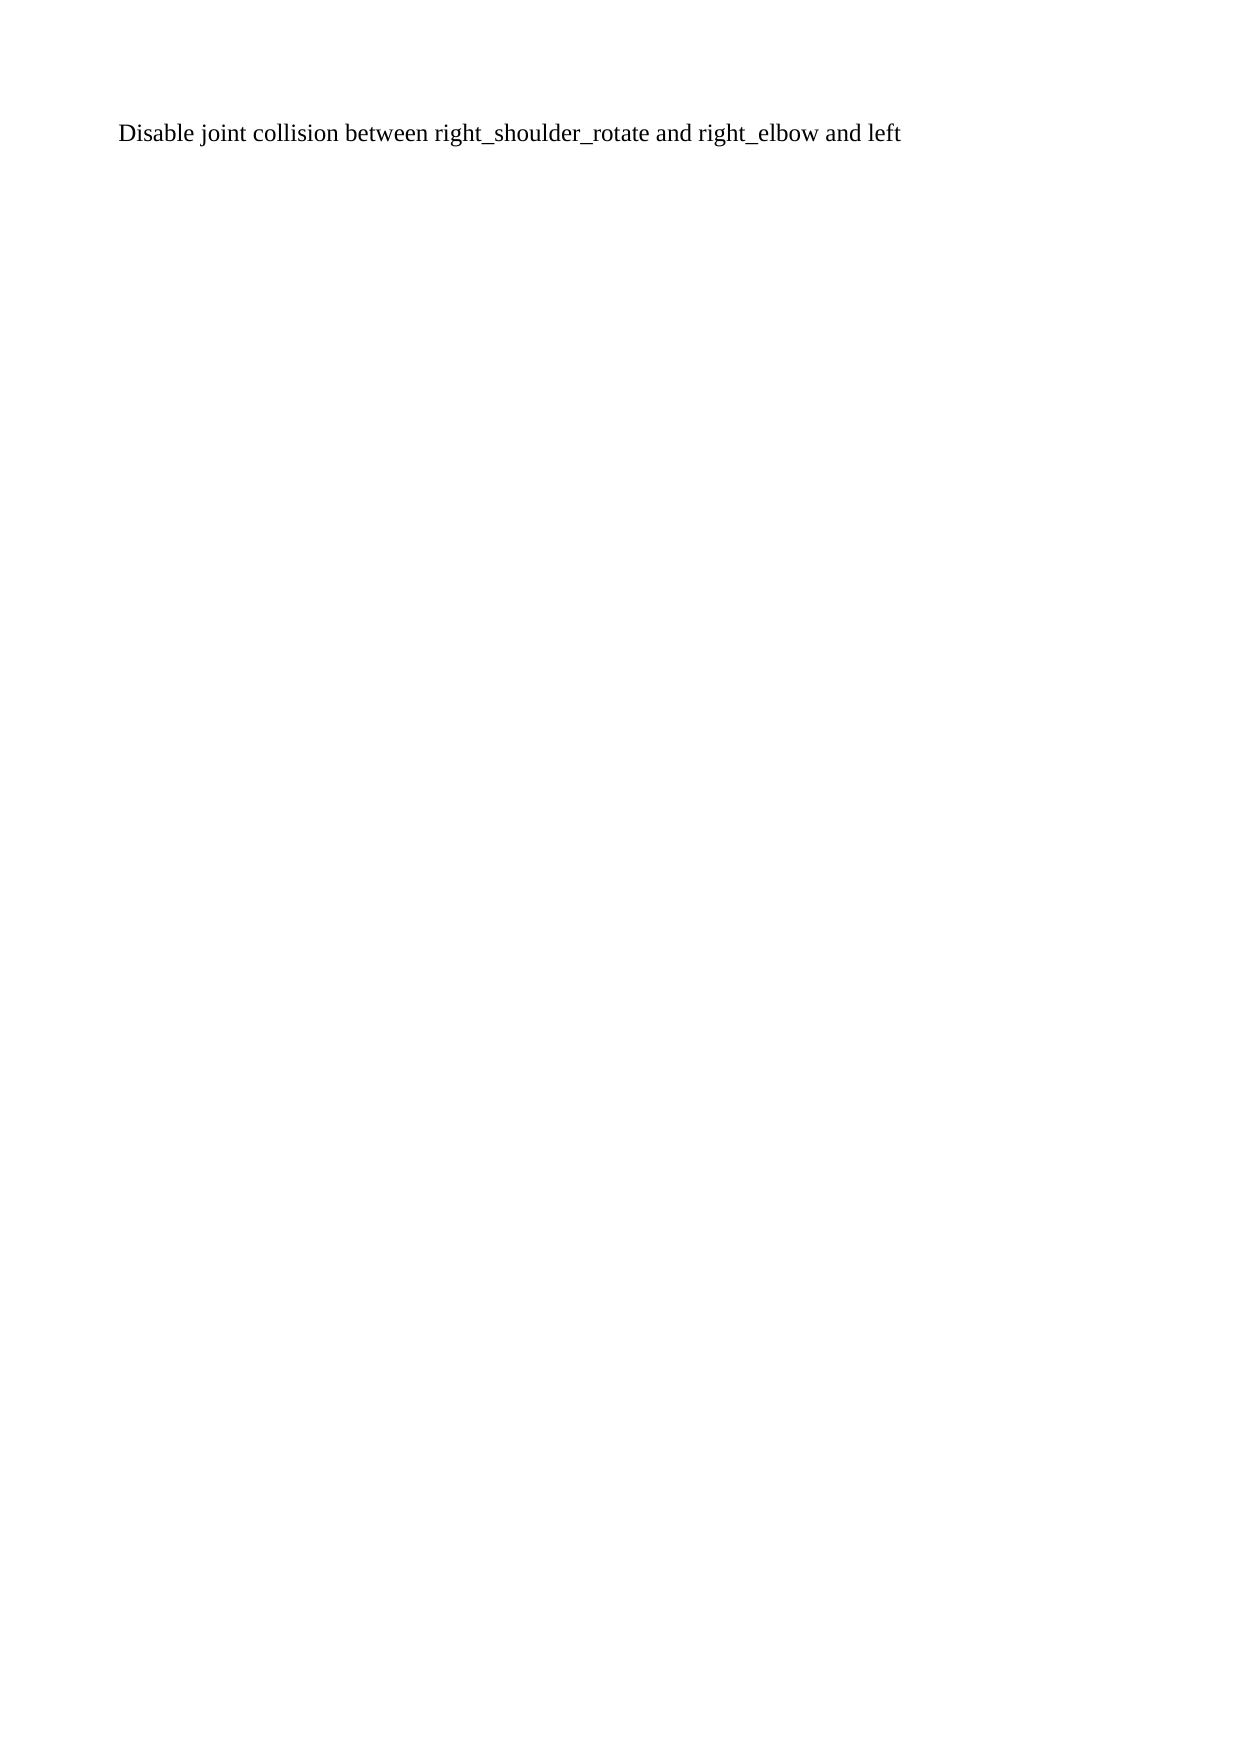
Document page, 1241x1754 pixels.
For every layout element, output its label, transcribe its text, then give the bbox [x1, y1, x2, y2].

text Disable joint collision between right_shoulder_rotate and right_elbow and left [118, 118, 1122, 147]
